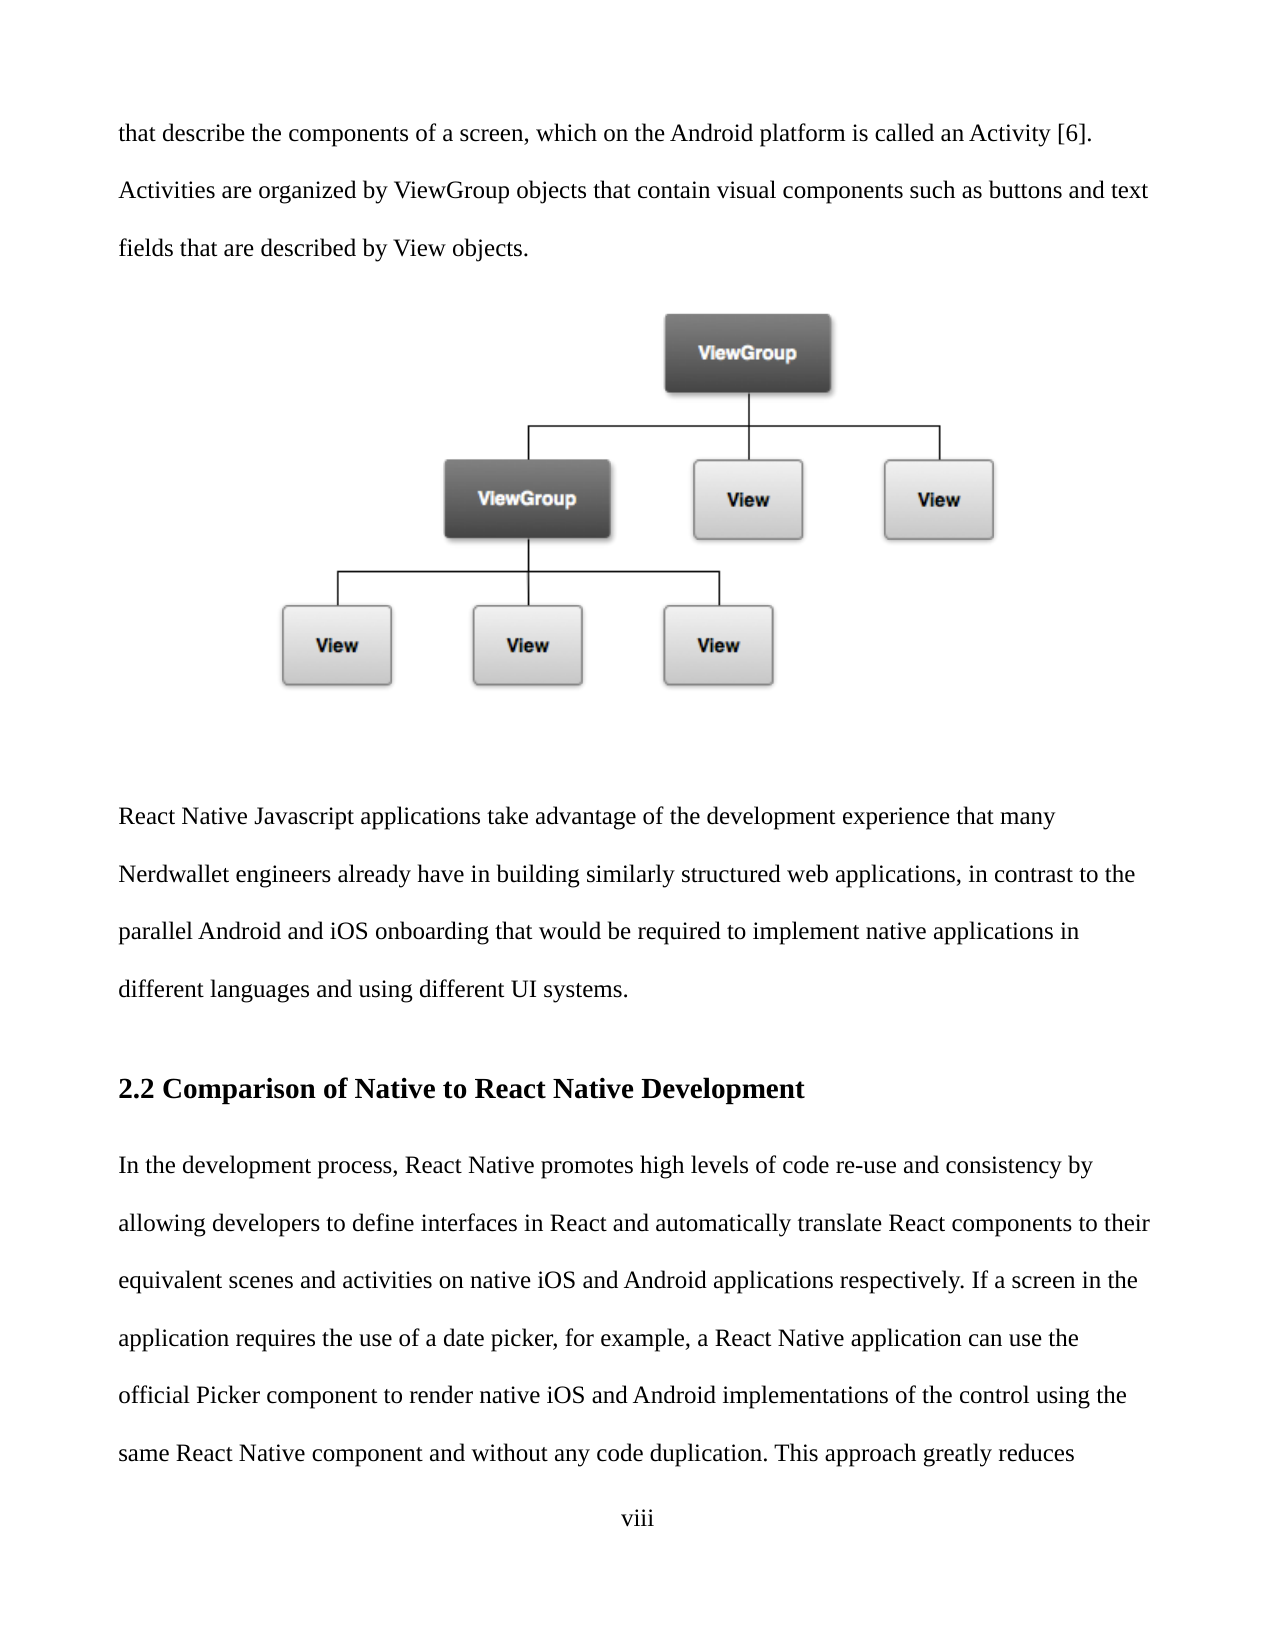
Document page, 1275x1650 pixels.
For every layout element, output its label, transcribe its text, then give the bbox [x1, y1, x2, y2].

picture [267, 305, 1008, 701]
text React Native Javascript applications take advantage of the development experience that many Nerdwallet engineers already have in building similarly structured web applications, in contrast to the parallel Android and iOS onboarding that would be required to implement native applications in different languages and using different UI systems. [118, 801, 1157, 1003]
text In the development process, React Native promotes high levels of code re-use and consistency by allowing developers to define interfaces in React and automatically translate React components to their equivalent scenes and activities on native iOS and Android applications respectively. If a screen in the application requires the use of a date picker, for example, a React Native application can use the official Picker component to render native iOS and Android implementations of the control using the same React Native component and without any code duplication. This approach greatly reduces [118, 1151, 1157, 1467]
subtitle 2.2 Comparison of Native to React Native Development [118, 1071, 1157, 1104]
text that describe the components of a screen, which on the Android platform is called an Activity [6]. Activities are organized by ViewGroup objects that contain visual components such as buttons and text fields that are described by View objects. [118, 118, 1157, 262]
